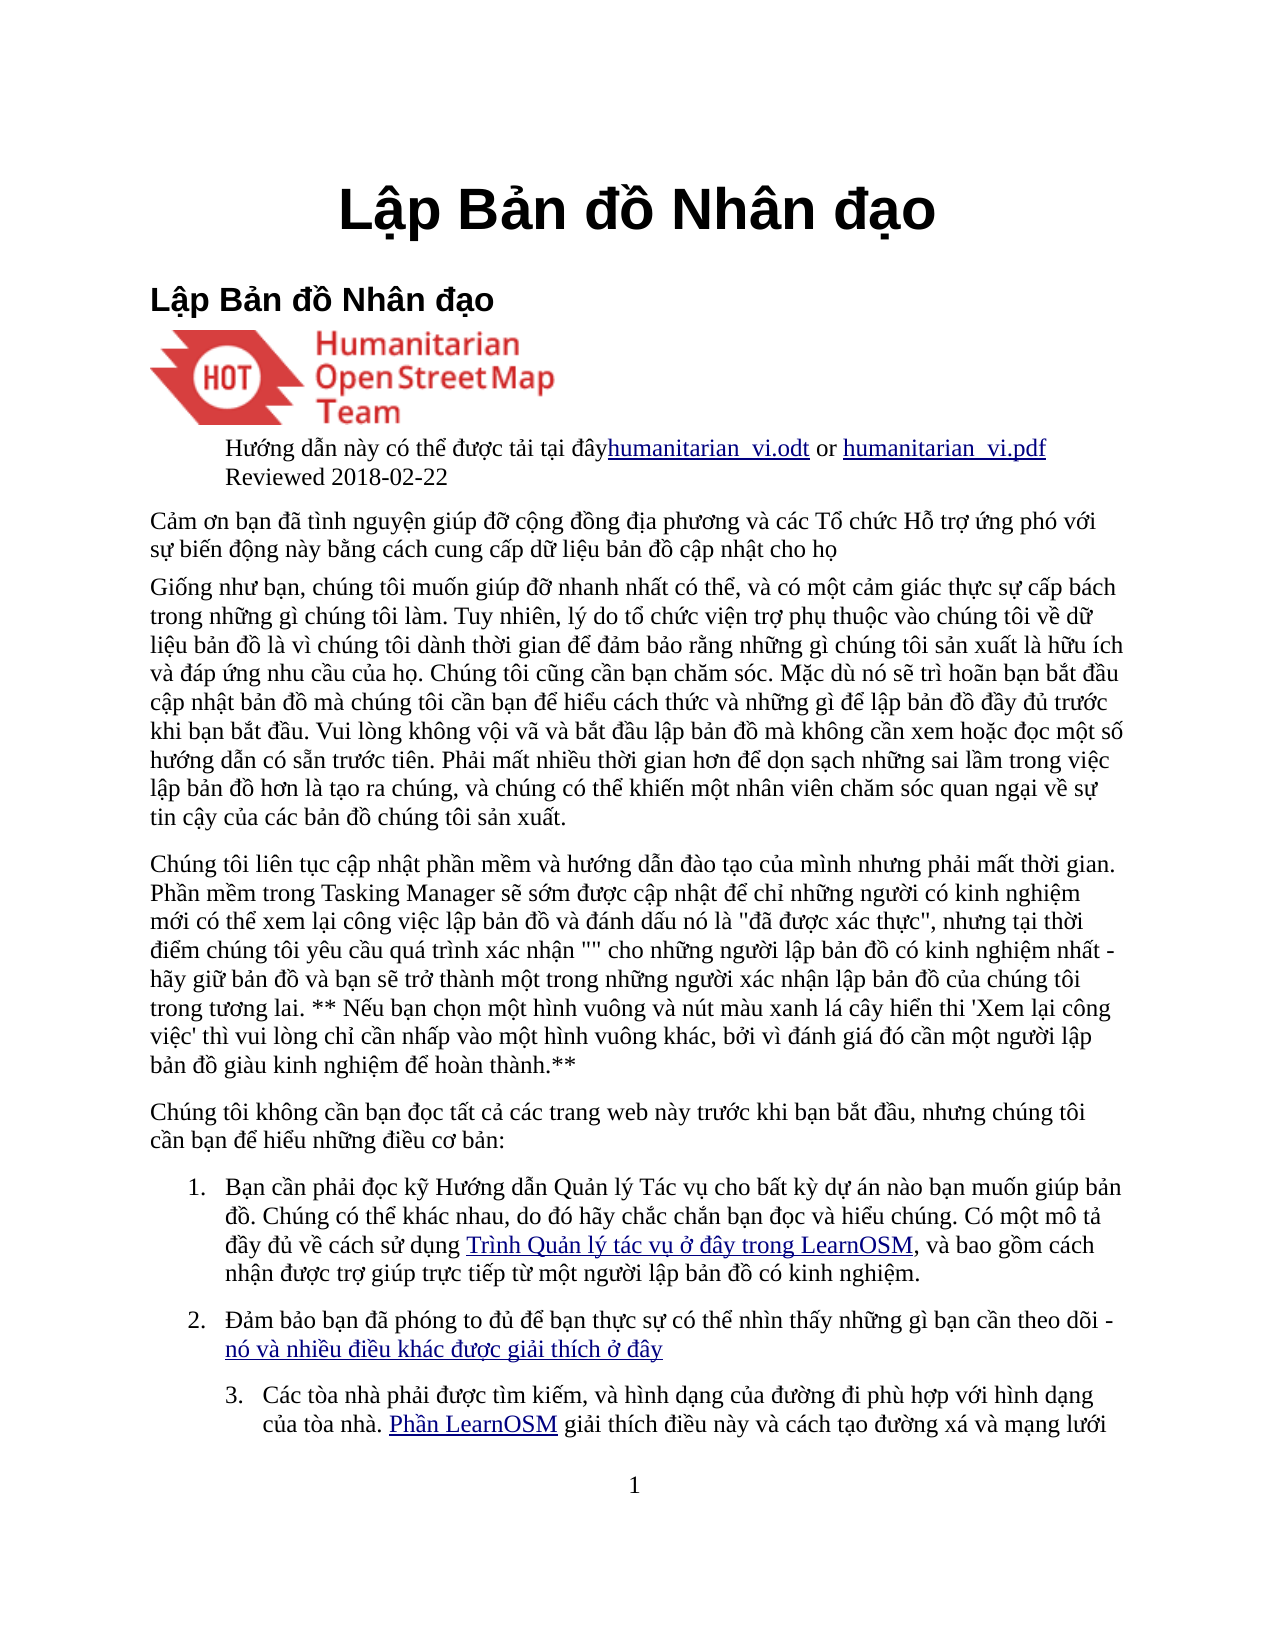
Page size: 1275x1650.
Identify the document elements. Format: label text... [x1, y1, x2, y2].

subtitle Lập Bản đồ Nhân đạo [150, 279, 1125, 318]
text Giống như bạn, chúng tôi muốn giúp đỡ nhanh nhất có thể, và có một cảm giác thực sự cấp bách trong những gì chúng tôi làm. Tuy nhiên, lý do tổ chức viện trợ phụ thuộc vào chúng tôi về dữ liệu bản đồ là vì chúng tôi dành thời gian để đảm bảo rằng những gì chúng tôi sản xuất là hữu ích và đáp ứng nhu cầu của họ. Chúng tôi cũng cần bạn chăm sóc. Mặc dù nó sẽ trì hoãn bạn bắt đầu cập nhật bản đồ mà chúng tôi cần bạn để hiểu cách thức và những gì để lập bản đồ đầy đủ trước khi bạn bắt đầu. Vui lòng không vội vã và bắt đầu lập bản đồ mà không cần xem hoặc đọc một số hướng dẫn có sẵn trước tiên. Phải mất nhiều thời gian hơn để dọn sạch những sai lầm trong việc lập bản đồ hơn là tạo ra chúng, và chúng có thể khiến một nhân viên chăm sóc quan ngại về sự tin cậy của các bản đồ chúng tôi sản xuất. [150, 572, 1125, 831]
text Cảm ơn bạn đã tình nguyện giúp đỡ cộng đồng địa phương và các Tổ chức Hỗ trợ ứng phó với sự biến động này bằng cách cung cấp dữ liệu bản đồ cập nhật cho họ [150, 506, 1125, 563]
list Bạn cần phải đọc kỹ Hướng dẫn Quản lý Tác vụ cho bất kỳ dự án nào bạn muốn giúp bản đồ. Chúng có thể khác nhau, do đó hãy chắc chắn bạn đọc và hiểu chúng. Có một mô tả đầy đủ về cách sử dụng Trình Quản lý tác vụ ở đây trong LearnOSM, và bao gồm cách nhận được trợ giúp trực tiếp từ một người lập bản đồ có kinh nghiệm. [187, 1172, 1125, 1287]
list Các tòa nhà phải được tìm kiếm, và hình dạng của đường đi phù hợp với hình dạng của tòa nhà. Phần LearnOSM giải thích điều này và cách tạo đường xá và mạng lưới [225, 1381, 1125, 1438]
text Chúng tôi liên tục cập nhật phần mềm và hướng dẫn đào tạo của mình nhưng phải mất thời gian. Phần mềm trong Tasking Manager sẽ sớm được cập nhật để chỉ những người có kinh nghiệm mới có thể xem lại công việc lập bản đồ và đánh dấu nó là "đã được xác thực", nhưng tại thời điểm chúng tôi yêu cầu quá trình xác nhận "" cho những người lập bản đồ có kinh nghiệm nhất - hãy giữ bản đồ và bạn sẽ trở thành một trong những người xác nhận lập bản đồ của chúng tôi trong tương lai. ** Nếu bạn chọn một hình vuông và nút màu xanh lá cây hiển thi 'Xem lại công việc' thì vui lòng chỉ cần nhấp vào một hình vuông khác, bởi vì đánh giá đó cần một người lập bản đồ giàu kinh nghiệm để hoàn thành.** [150, 849, 1125, 1079]
picture [150, 330, 555, 425]
text Chúng tôi không cần bạn đọc tất cả các trang web này trước khi bạn bắt đầu, nhưng chúng tôi cần bạn để hiểu những điều cơ bản: [150, 1097, 1125, 1154]
title Lập Bản đồ Nhân đạo [150, 175, 1125, 242]
list Đảm bảo bạn đã phóng to đủ để bạn thực sự có thể nhìn thấy những gì bạn cần theo dõi - nó và nhiều điều khác được giải thích ở đây [187, 1305, 1125, 1363]
text Hướng dẫn này có thể được tải tại đâyhumanitarian_vi.odt or humanitarian_vi.pdf Reviewed 2018-02-22 [225, 433, 1125, 491]
